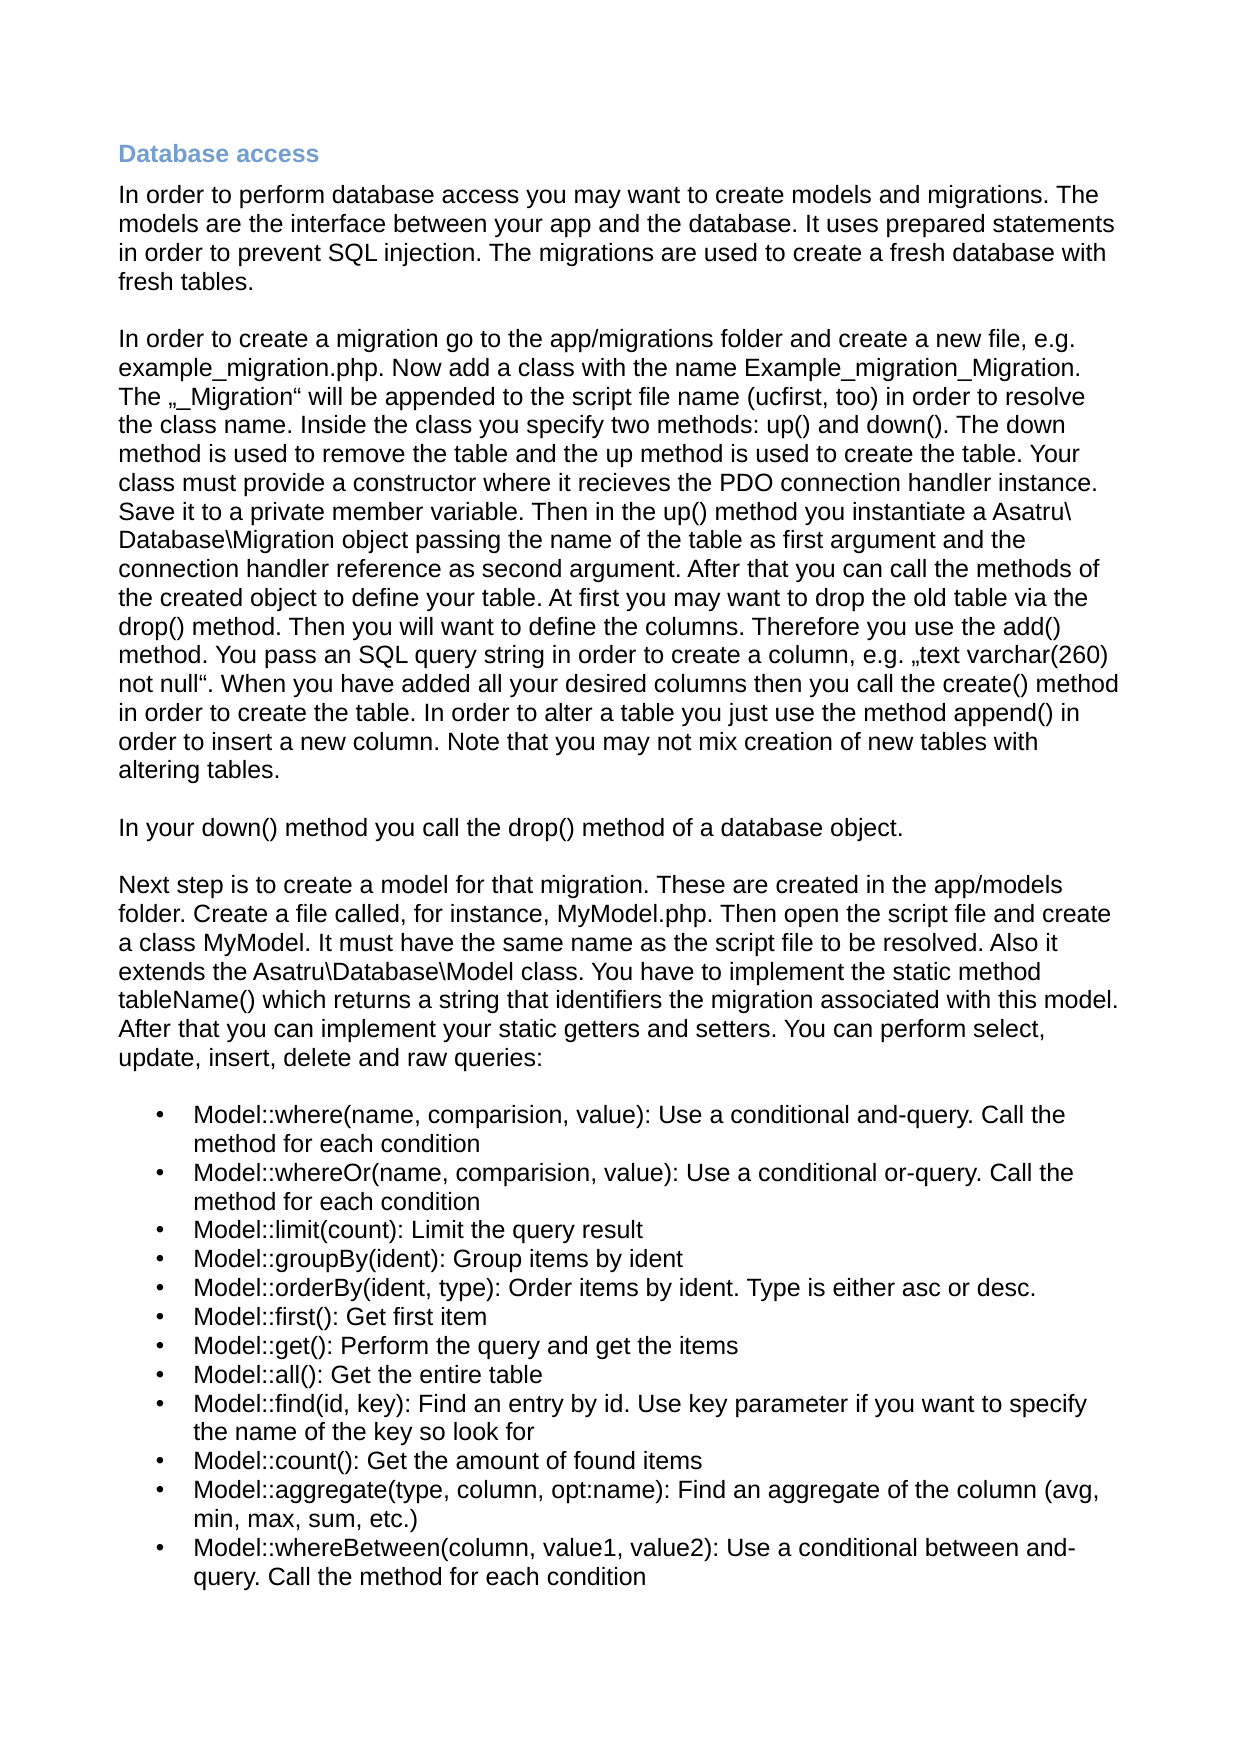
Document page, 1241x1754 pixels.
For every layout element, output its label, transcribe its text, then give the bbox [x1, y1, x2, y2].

text Next step is to create a model for that migration. These are created in the app/models folder. Create a file called, for instance, MyModel.php. Then open the script file and create a class MyModel. It must have the same name as the script file to be resolved. Also it extends the Asatru\Database\Model class. You have to implement the static method tableName() which returns a string that identifiers the migration associated with this model. After that you can implement your static getters and setters. You can perform select, update, insert, delete and raw queries: [118, 870, 1122, 1071]
list Model::aggregate(type, column, opt:name): Find an aggregate of the column (avg, min, max, sum, etc.) [156, 1475, 1122, 1533]
list Model::whereBetween(column, value1, value2): Use a conditional between and-query. Call the method for each condition [156, 1533, 1122, 1590]
list Model::where(name, comparision, value): Use a conditional and-query. Call the method for each condition [156, 1100, 1122, 1158]
list Model::first(): Get first item [156, 1302, 1122, 1331]
list Model::get(): Perform the query and get the items [156, 1331, 1122, 1360]
text In order to create a migration go to the app/migrations folder and create a new file, e.g. example_migration.php. Now add a class with the name Example_migration_Migration. The „_Migration“ will be appended to the script file name (ucfirst, too) in order to resolve the class name. Inside the class you specify two methods: up() and down(). The down method is used to remove the table and the up method is used to create the table. Your class must provide a constructor where it recieves the PDO connection handler instance. Save it to a private member variable. Then in the up() method you instantiate a Asatru\Database\Migration object passing the name of the table as first argument and the connection handler reference as second argument. After that you can call the methods of the created object to define your table. At first you may want to drop the old table via the drop() method. Then you will want to define the columns. Therefore you use the add() method. You pass an SQL query string in order to create a column, e.g. „text varchar(260) not null“. When you have added all your desired columns then you call the create() method in order to create the table. In order to alter a table you just use the method append() in order to insert a new column. Note that you may not mix creation of new tables with altering tables. [118, 324, 1122, 784]
text In order to perform database access you may want to create models and migrations. The models are the interface between your app and the database. It uses prepared statements in order to prevent SQL injection. The migrations are used to create a fresh database with fresh tables. [118, 180, 1122, 295]
list Model::limit(count): Limit the query result [156, 1215, 1122, 1244]
text In your down() method you call the drop() method of a database object. [118, 813, 1122, 841]
list Model::whereOr(name, comparision, value): Use a conditional or-query. Call the method for each condition [156, 1158, 1122, 1215]
list Model::orderBy(ident, type): Order items by ident. Type is either asc or desc. [156, 1273, 1122, 1302]
list Model::find(id, key): Find an entry by id. Use key parameter if you want to specify the name of the key so look for [156, 1388, 1122, 1446]
list Model::all(): Get the entire table [156, 1360, 1122, 1388]
list Model::groupBy(ident): Group items by ident [156, 1244, 1122, 1273]
subtitle Database access [118, 139, 1122, 168]
list Model::count(): Get the amount of found items [156, 1446, 1122, 1475]
